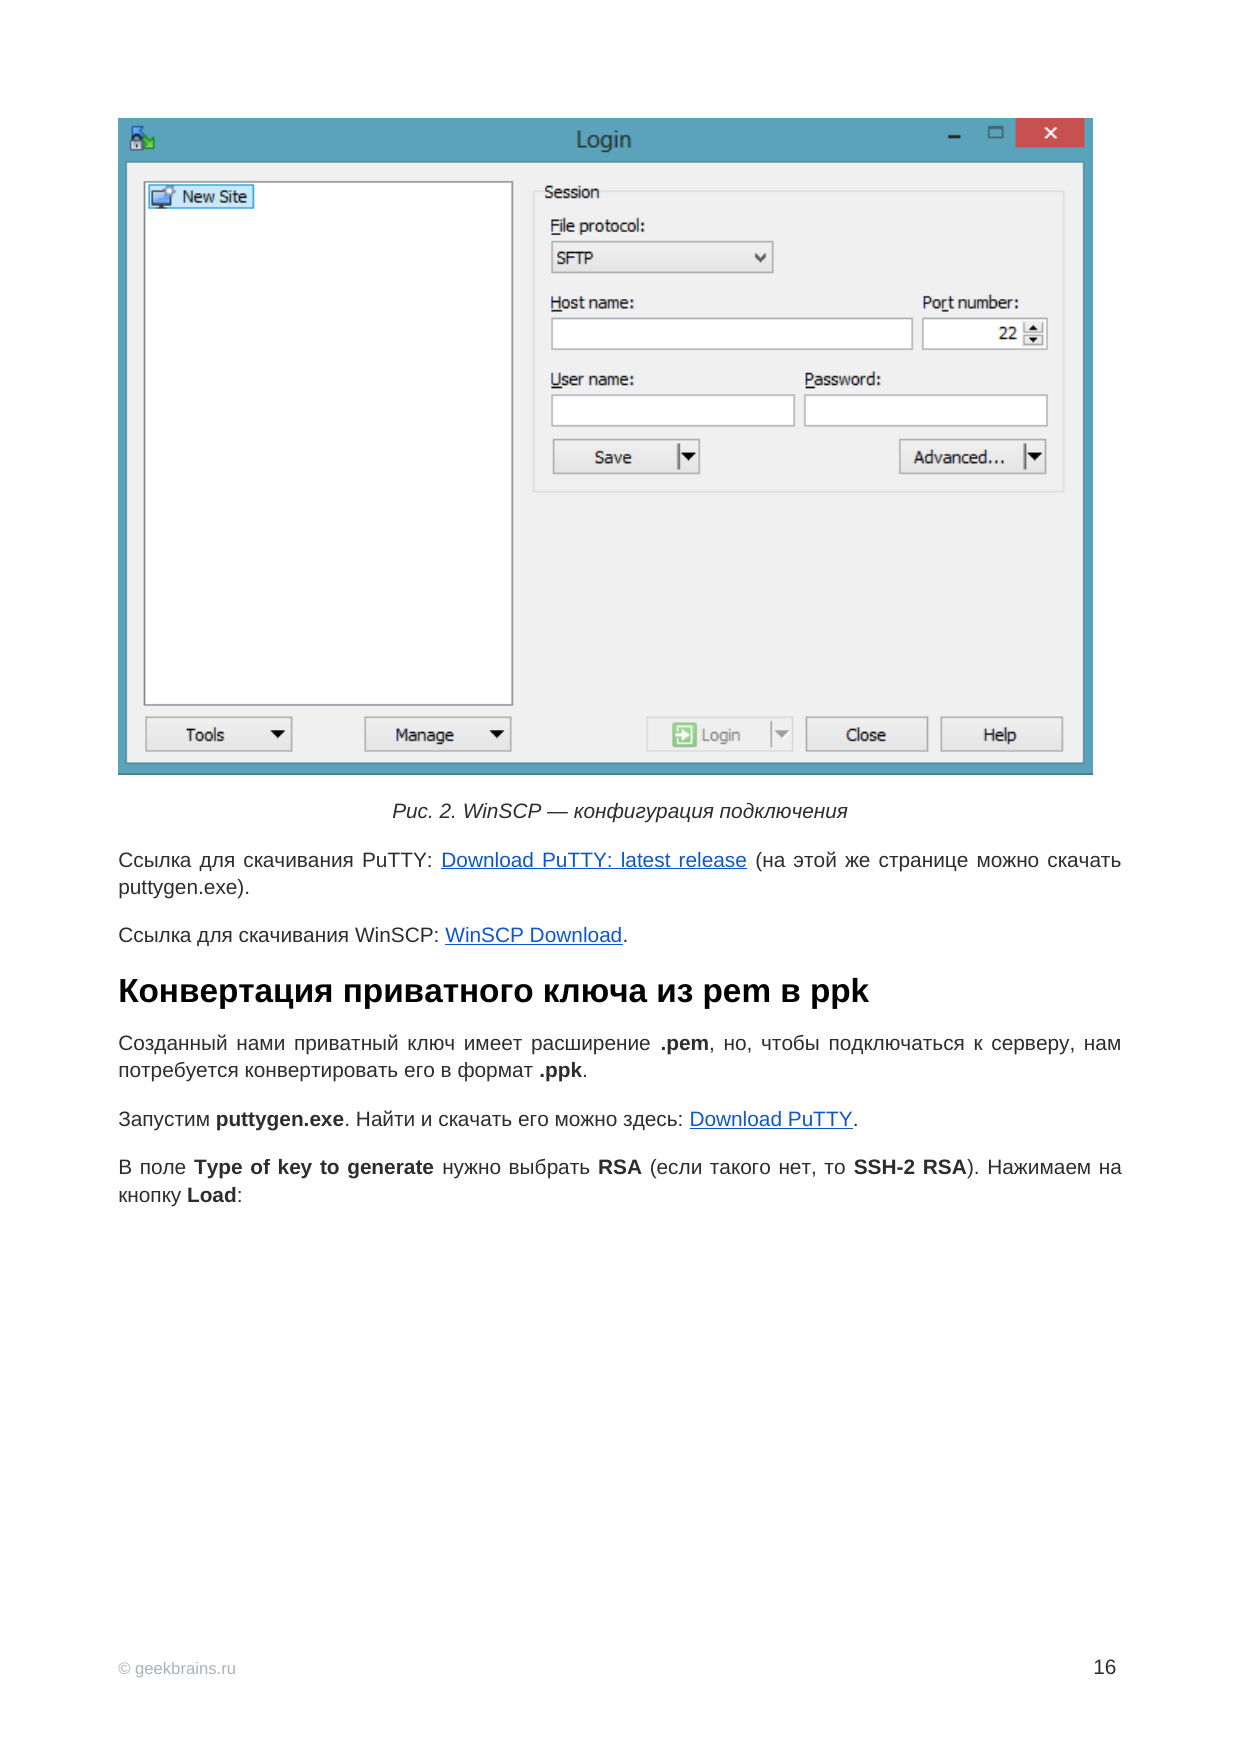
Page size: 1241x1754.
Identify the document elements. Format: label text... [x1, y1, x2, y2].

text Созданный нами приватный ключ имеет расширение .pem, но, чтобы подключаться к серверу, нам потребуется конвертировать его в формат .ppk. [118, 1031, 1122, 1082]
text В поле Type of key to generate нужно выбрать RSA (если такого нет, то SSH-2 RSA). Нажимаем на кнопку Load: [118, 1155, 1122, 1206]
text Рис. 2. WinSCP — конфигурация подключения [118, 799, 1122, 823]
subtitle Конвертация приватного ключа из pem в ppk [118, 972, 1122, 1010]
text Ссылка для скачивания PuTTY: Download PuTTY: latest release (на этой же странице можно скачать puttygen.exe). [118, 847, 1122, 899]
picture [118, 118, 1093, 775]
text Запустим puttygen.exe. Найти и скачать его можно здесь: Download PuTTY. [118, 1107, 1122, 1131]
text Ссылка для скачивания WinSCP: WinSCP Download. [118, 923, 1122, 947]
